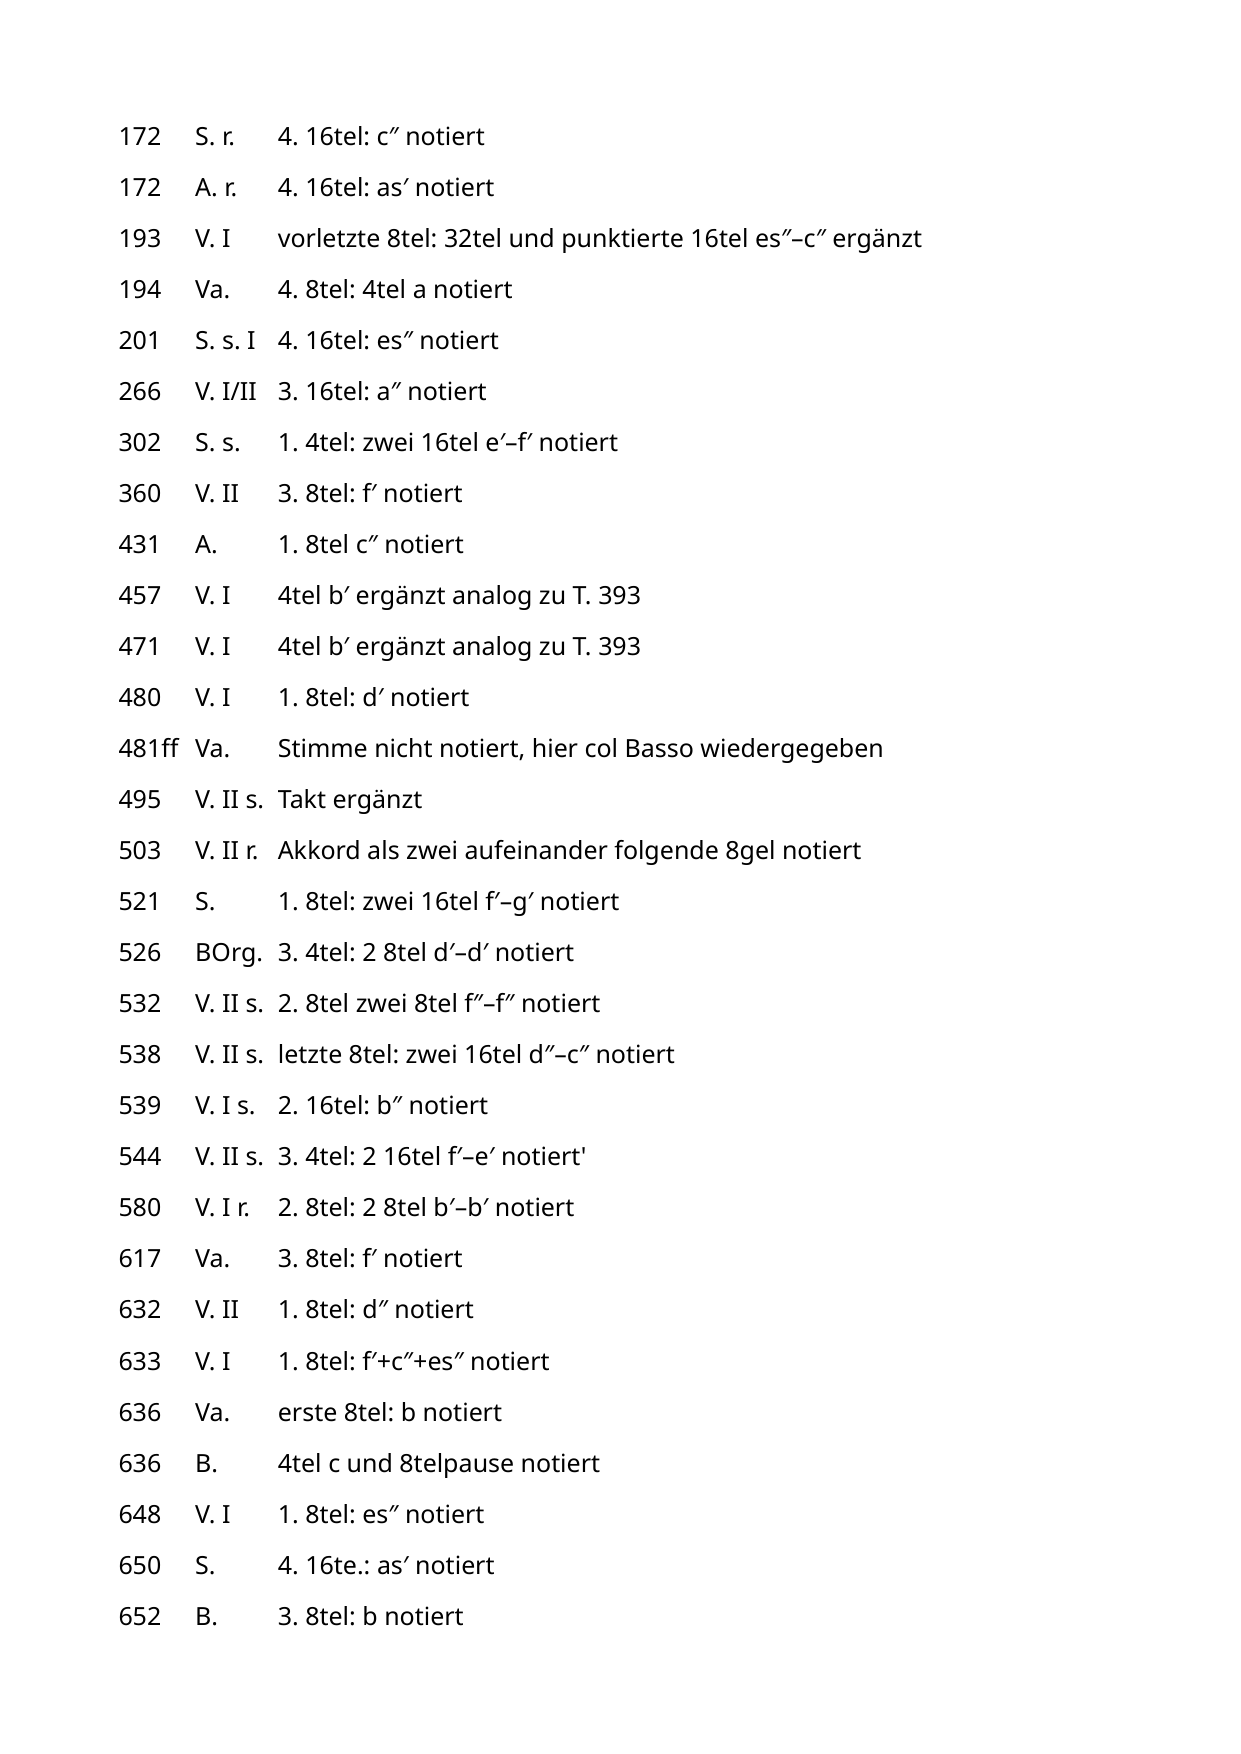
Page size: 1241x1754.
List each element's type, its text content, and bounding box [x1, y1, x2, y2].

text 471 V. I 4tel b′ ergänzt analog zu T. 393 480 V. I 1. 8tel: d′ notiert 481ff Va. Stimme nicht notiert, hier col Basso wiedergegeben 495 V. II s. Takt ergänzt 503 V. II r. Akkord als zwei aufeinander folgende 8gel notiert 521 S. 1. 8tel: zwei 16tel f′–g′ notiert 526 BOrg. 3. 4tel: 2 8tel d′–d′ notiert 532 V. II s. 2. 8tel zwei 8tel f″–f″ notiert 538 V. II s. letzte 8tel: zwei 16tel d″–c″ notiert 539 V. I s. 2. 16tel: b″ notiert 544 V. II s. 3. 4tel: 2 16tel f′–e′ notiert' 580 V. I r. 2. 8tel: 2 8tel b′–b′ notiert 617 Va. 3. 8tel: f′ notiert 632 V. II 1. 8tel: d″ notiert 633 V. I 1. 8tel: f′+c″+es″ notiert 636 Va. erste 8tel: b notiert 636 B. 4tel c und 8telpause notiert 648 V. I 1. 8tel: es″ notiert 650 S. 4. 16te.: as′ notiert 652 B. 3. 8tel: b notiert [118, 628, 1122, 1632]
text 172 S. r. 4. 16tel: c″ notiert 172 A. r. 4. 16tel: as′ notiert 193 V. I vorletzte 8tel: 32tel und punktierte 16tel es″–c″ ergänzt 194 Va. 4. 8tel: 4tel a notiert 201 S. s. I 4. 16tel: es″ notiert 266 V. I/II 3. 16tel: a″ notiert 302 S. s. 1. 4tel: zwei 16tel e′–f′ notiert 360 V. II 3. 8tel: f′ notiert 431 A. 1. 8tel c″ notiert 457 V. I 4tel b′ ergänzt analog zu T. 393 [118, 118, 1122, 612]
